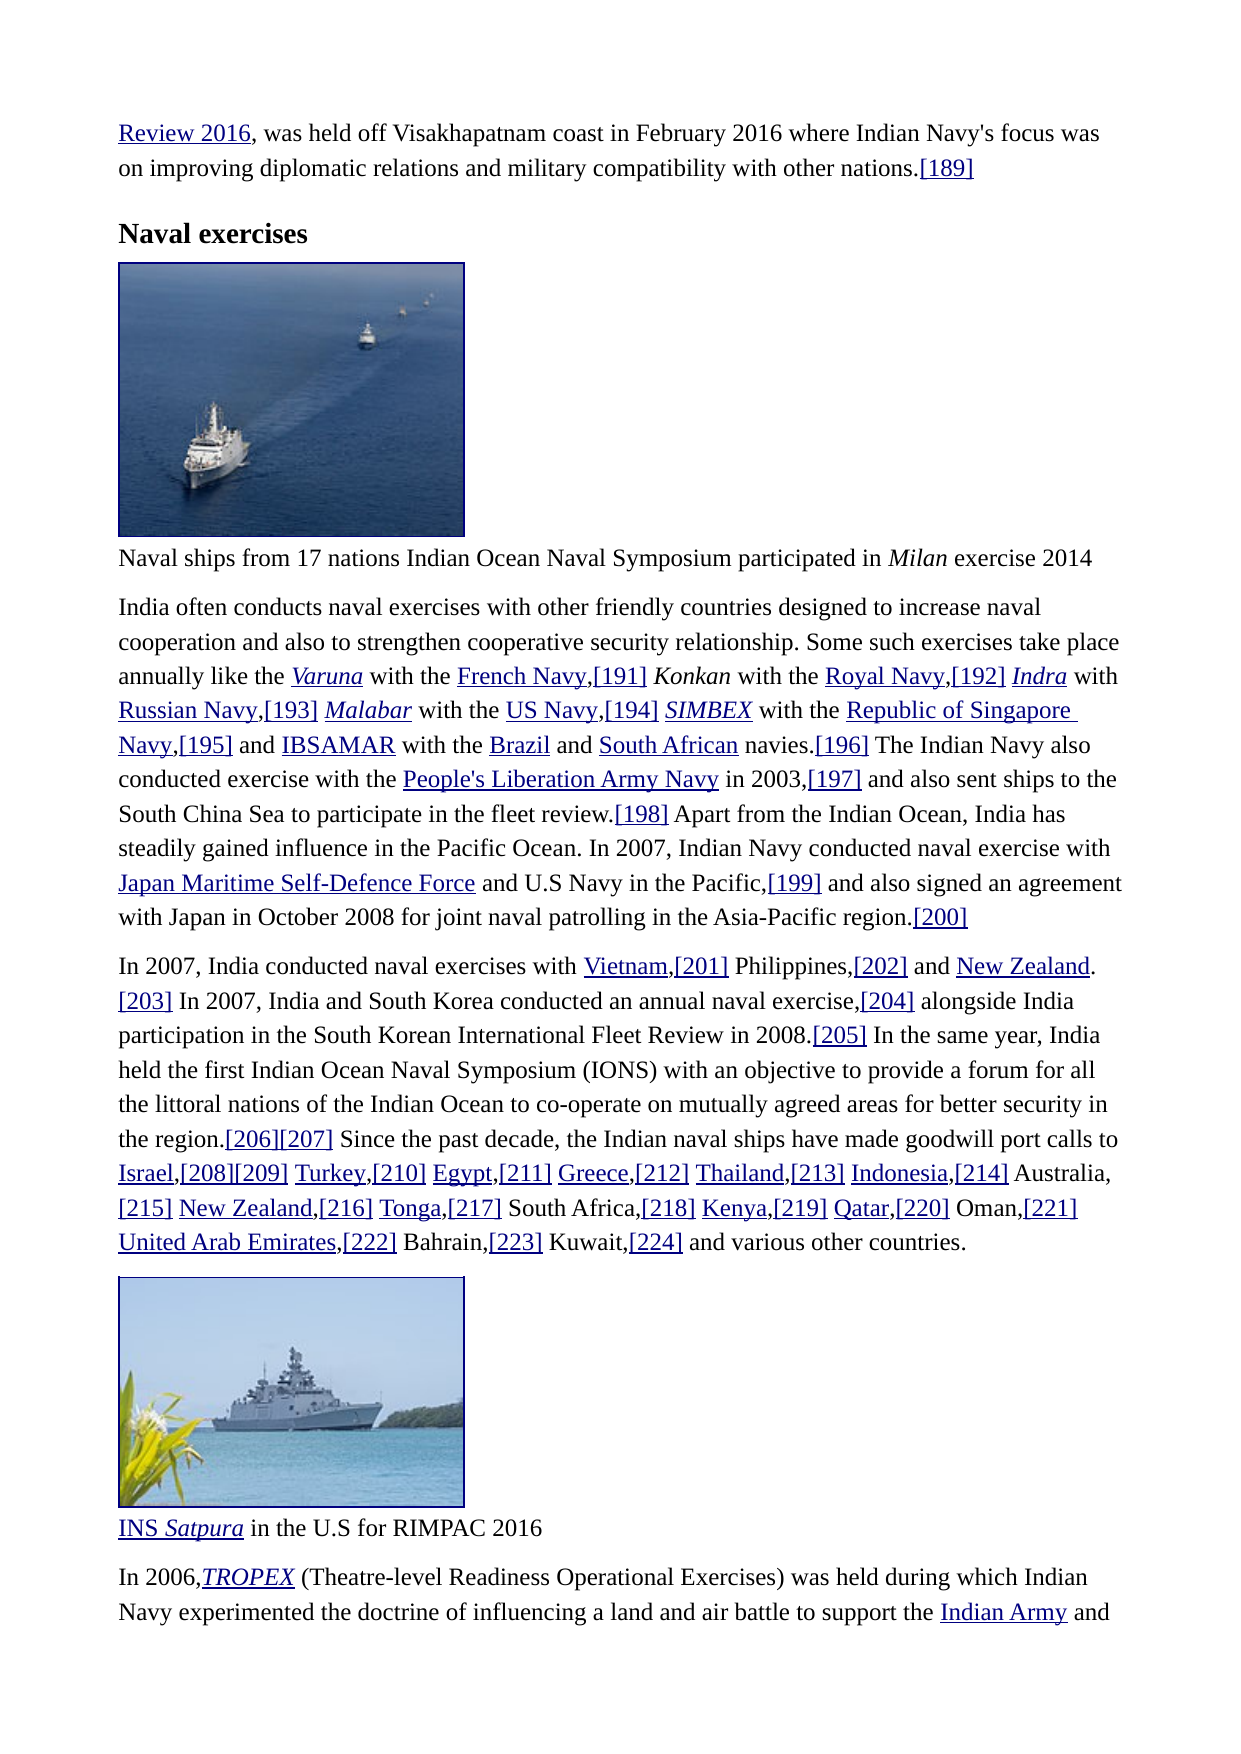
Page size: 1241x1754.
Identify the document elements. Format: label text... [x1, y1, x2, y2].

text Naval ships from 17 nations Indian Ocean Naval Symposium participated in Milan exercise 2014 [118, 543, 1122, 572]
text In 2006,TROPEX (Theatre-level Readiness Operational Exercises) was held during which Indian Navy experimented the doctrine of influencing a land and air battle to support the Indian Army and [118, 1562, 1122, 1626]
text Review 2016, was held off Visakhapatnam coast in February 2016 where Indian Navy's focus was on improving diplomatic relations and military compatibility with other nations.[189] [118, 118, 1122, 181]
picture [120, 1278, 463, 1506]
text In 2007, India conducted naval exercises with Vietnam,[201] Philippines,[202] and New Zealand.[203] In 2007, India and South Korea conducted an annual naval exercise,[204] alongside India participation in the South Korean International Fleet Review in 2008.[205] In the same year, India held the first Indian Ocean Naval Symposium (IONS) with an objective to provide a forum for all the littoral nations of the Indian Ocean to co-operate on mutually agreed areas for better security in the region.[206][207] Since the past decade, the Indian naval ships have made goodwill port calls to Israel,[208][209] Turkey,[210] Egypt,[211] Greece,[212] Thailand,[213] Indonesia,[214] Australia,[215] New Zealand,[216] Tonga,[217] South Africa,[218] Kenya,[219] Qatar,[220] Oman,[221] United Arab Emirates,[222] Bahrain,[223] Kuwait,[224] and various other countries. [118, 951, 1122, 1256]
picture [120, 264, 463, 536]
text INS Satpura in the U.S for RIMPAC 2016 [118, 1513, 1122, 1542]
subtitle Naval exercises [118, 216, 1122, 250]
text India often conducts naval exercises with other friendly countries designed to increase naval cooperation and also to strengthen cooperative security relationship. Some such exercises take place annually like the Varuna with the French Navy,[191] Konkan with the Royal Navy,[192] Indra with Russian Navy,[193] Malabar with the US Navy,[194] SIMBEX with the Republic of Singapore Navy,[195] and IBSAMAR with the Brazil and South African navies.[196] The Indian Navy also conducted exercise with the People's Liberation Army Navy in 2003,[197] and also sent ships to the South China Sea to participate in the fleet review.[198] Apart from the Indian Ocean, India has steadily gained influence in the Pacific Ocean. In 2007, Indian Navy conducted naval exercise with Japan Maritime Self-Defence Force and U.S Navy in the Pacific,[199] and also signed an agreement with Japan in October 2008 for joint naval patrolling in the Asia-Pacific region.[200] [118, 592, 1122, 931]
